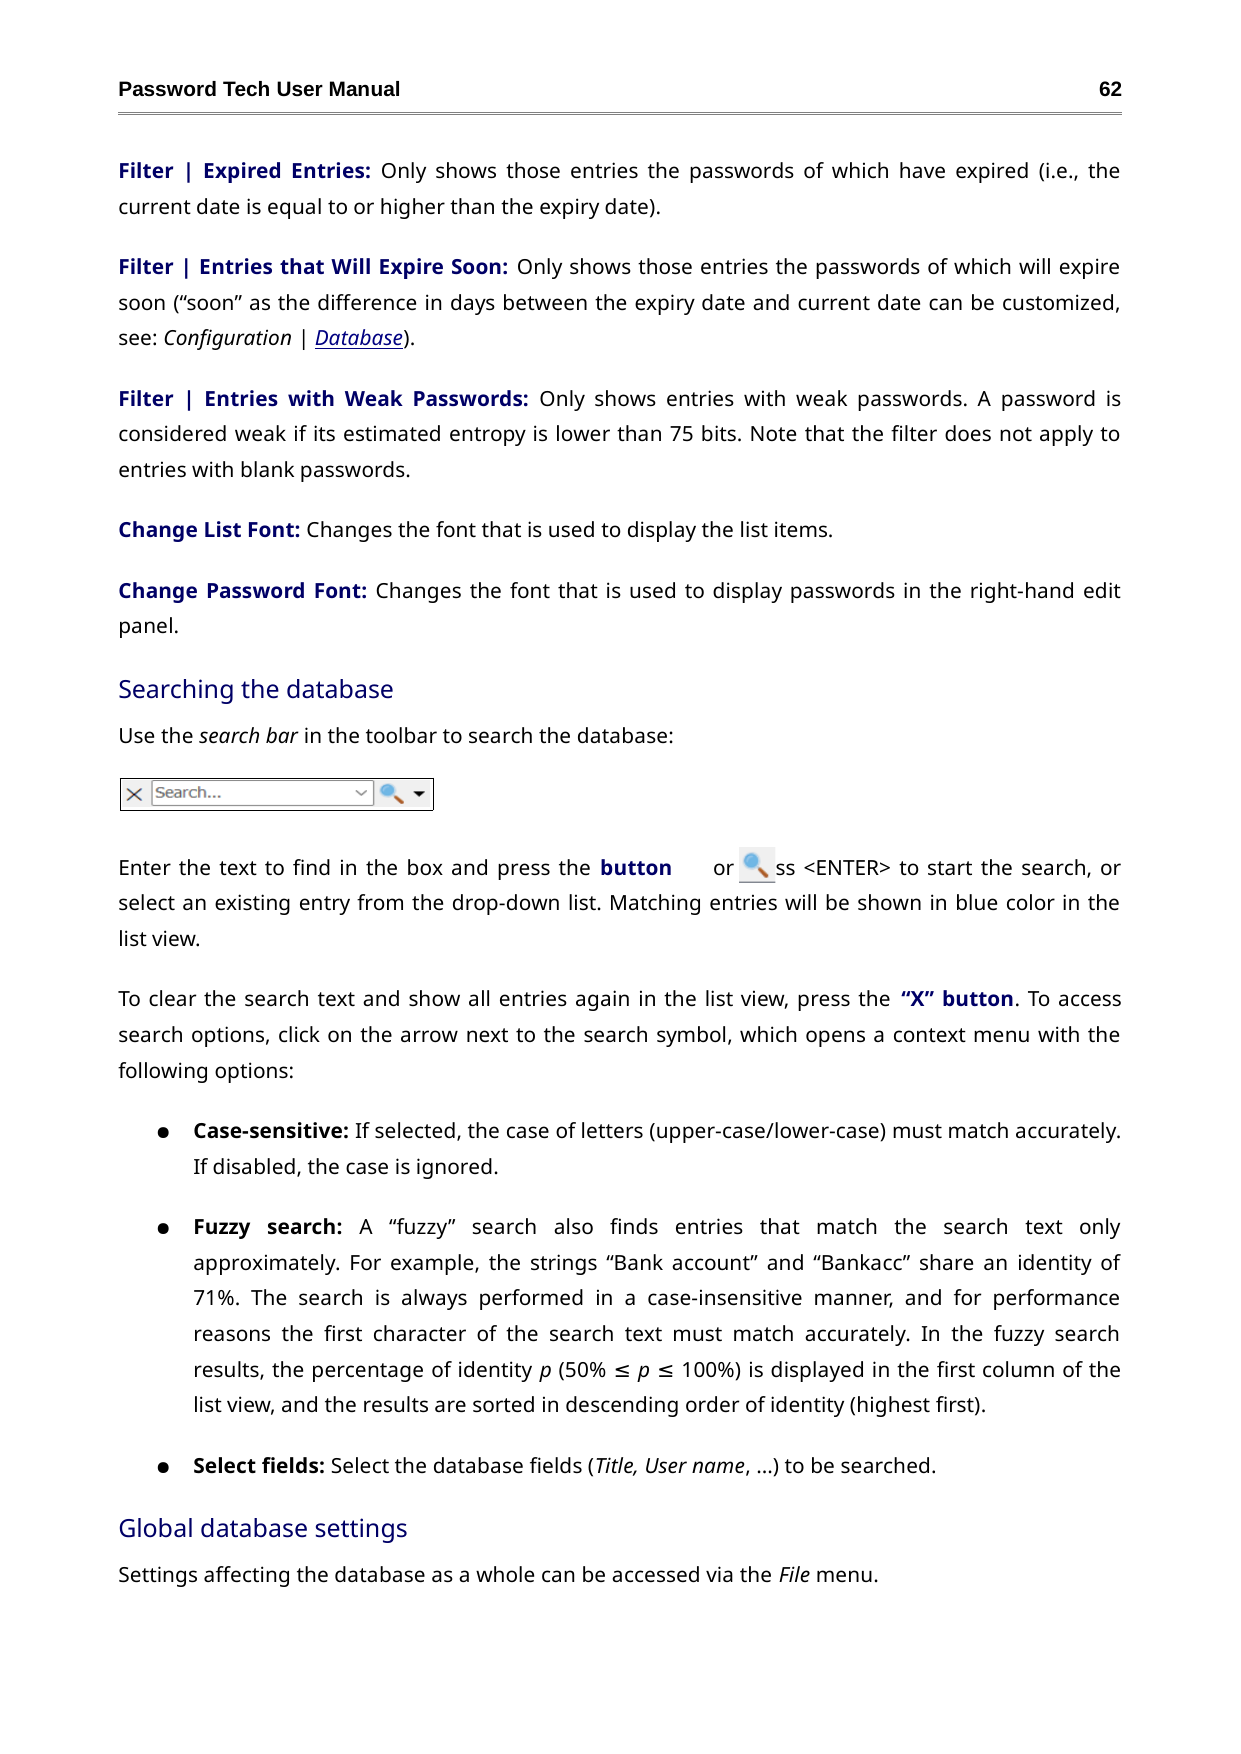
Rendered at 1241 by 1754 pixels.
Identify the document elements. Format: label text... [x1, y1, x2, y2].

picture [739, 847, 776, 883]
text Filter | Expired Entries: Only shows those entries the passwords of which have expired (i.e., the current date is equal to or higher than the expiry date). [118, 156, 1122, 220]
list Case-sensitive: If selected, the case of letters (upper-case/lower-case) must match accurately. If disabled, the case is ignored. [156, 1116, 1122, 1180]
text Change Password Font: Changes the font that is used to display passwords in the right-hand edit panel. [118, 576, 1122, 640]
text To clear the search text and show all entries again in the list view, press the “X” button. To access search options, click on the arrow next to the search symbol, which opens a context menu with the following options: [118, 984, 1122, 1084]
subtitle Global database settings [118, 1511, 1122, 1545]
text Use the search bar in the toolbar to search the database: [118, 721, 1122, 749]
text Enter the text to find in the box and press the button or press <ENTER> to start the search, or select an existing entry from the drop-down list. Matching entries will be shown in blue color in the list view. [118, 853, 1122, 952]
text Filter | Entries with Weak Passwords: Only shows entries with weak passwords. A password is considered weak if its estimated entropy is lower than 75 bits. Note that the filter does not apply to entries with blank passwords. [118, 384, 1122, 483]
list Fuzzy search: A “fuzzy” search also finds entries that match the search text only approximately. For example, the strings “Bank account” and “Bankacc” share an identity of 71%. The search is always performed in a case-insensitive manner, and for performance reasons the first character of the search text must match accurately. In the fuzzy search results, the percentage of identity p (50% ≤ p ≤ 100%) is displayed in the first column of the list view, and the results are sorted in descending order of identity (highest first). [156, 1212, 1122, 1419]
text Settings affecting the database as a whole can be accessed via the File menu. [118, 1560, 1122, 1588]
text Filter | Entries that Will Expire Soon: Only shows those entries the passwords of which will expire soon (“soon” as the difference in days between the expiry date and current date can be customized, see: Configuration | Database). [118, 252, 1122, 352]
text Change List Font: Changes the font that is used to display the list items. [118, 515, 1122, 544]
picture [122, 780, 431, 807]
subtitle Searching the database [118, 672, 1122, 706]
list Select fields: Select the database fields (Title, User name, ...) to be searched. [156, 1451, 1122, 1479]
